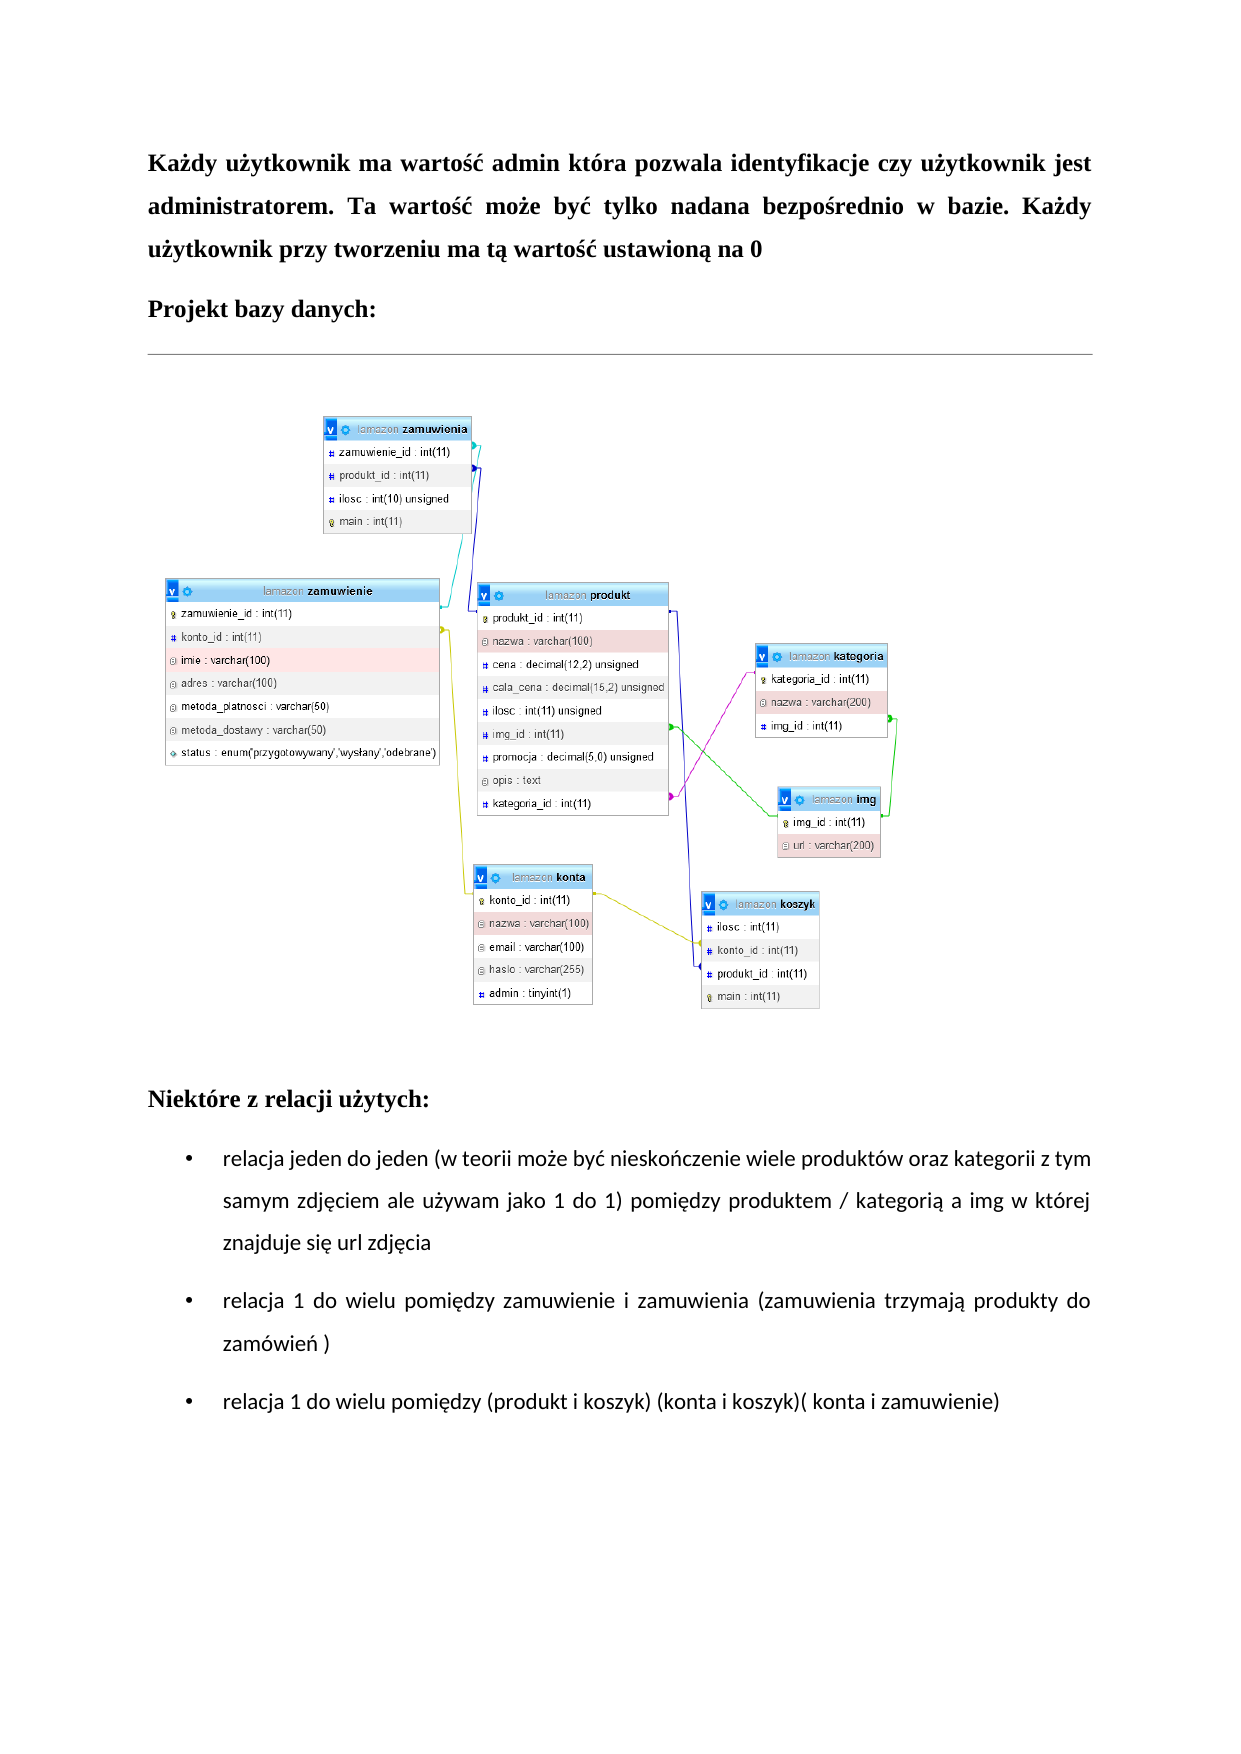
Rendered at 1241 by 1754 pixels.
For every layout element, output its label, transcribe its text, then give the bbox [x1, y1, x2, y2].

list relacja 1 do wielu pomiędzy (produkt i koszyk) (konta i koszyk)( konta i zamuwienie) [185, 1387, 1093, 1415]
list relacja 1 do wielu pomiędzy zamuwienie i zamuwienia (zamuwienia trzymają produkty do zamówień ) [185, 1287, 1093, 1357]
text Niektóre z relacji użytych: [148, 1039, 1093, 1113]
text Projekt bazy danych: [148, 294, 1093, 322]
text Każdy użytkownik ma wartość admin która pozwala identyfikacje czy użytkownik jest administratorem. Ta wartość może być tylko nadana bezpośrednio w bazie. Każdy użytkownik przy tworzeniu ma tą wartość ustawioną na 0 [148, 148, 1093, 263]
picture [147, 353, 1093, 1039]
list relacja jeden do jeden (w teorii może być nieskończenie wiele produktów oraz kategorii z tym samym zdjęciem ale używam jako 1 do 1) pomiędzy produktem / kategorią a img w której znajduje się url zdjęcia [185, 1144, 1093, 1256]
